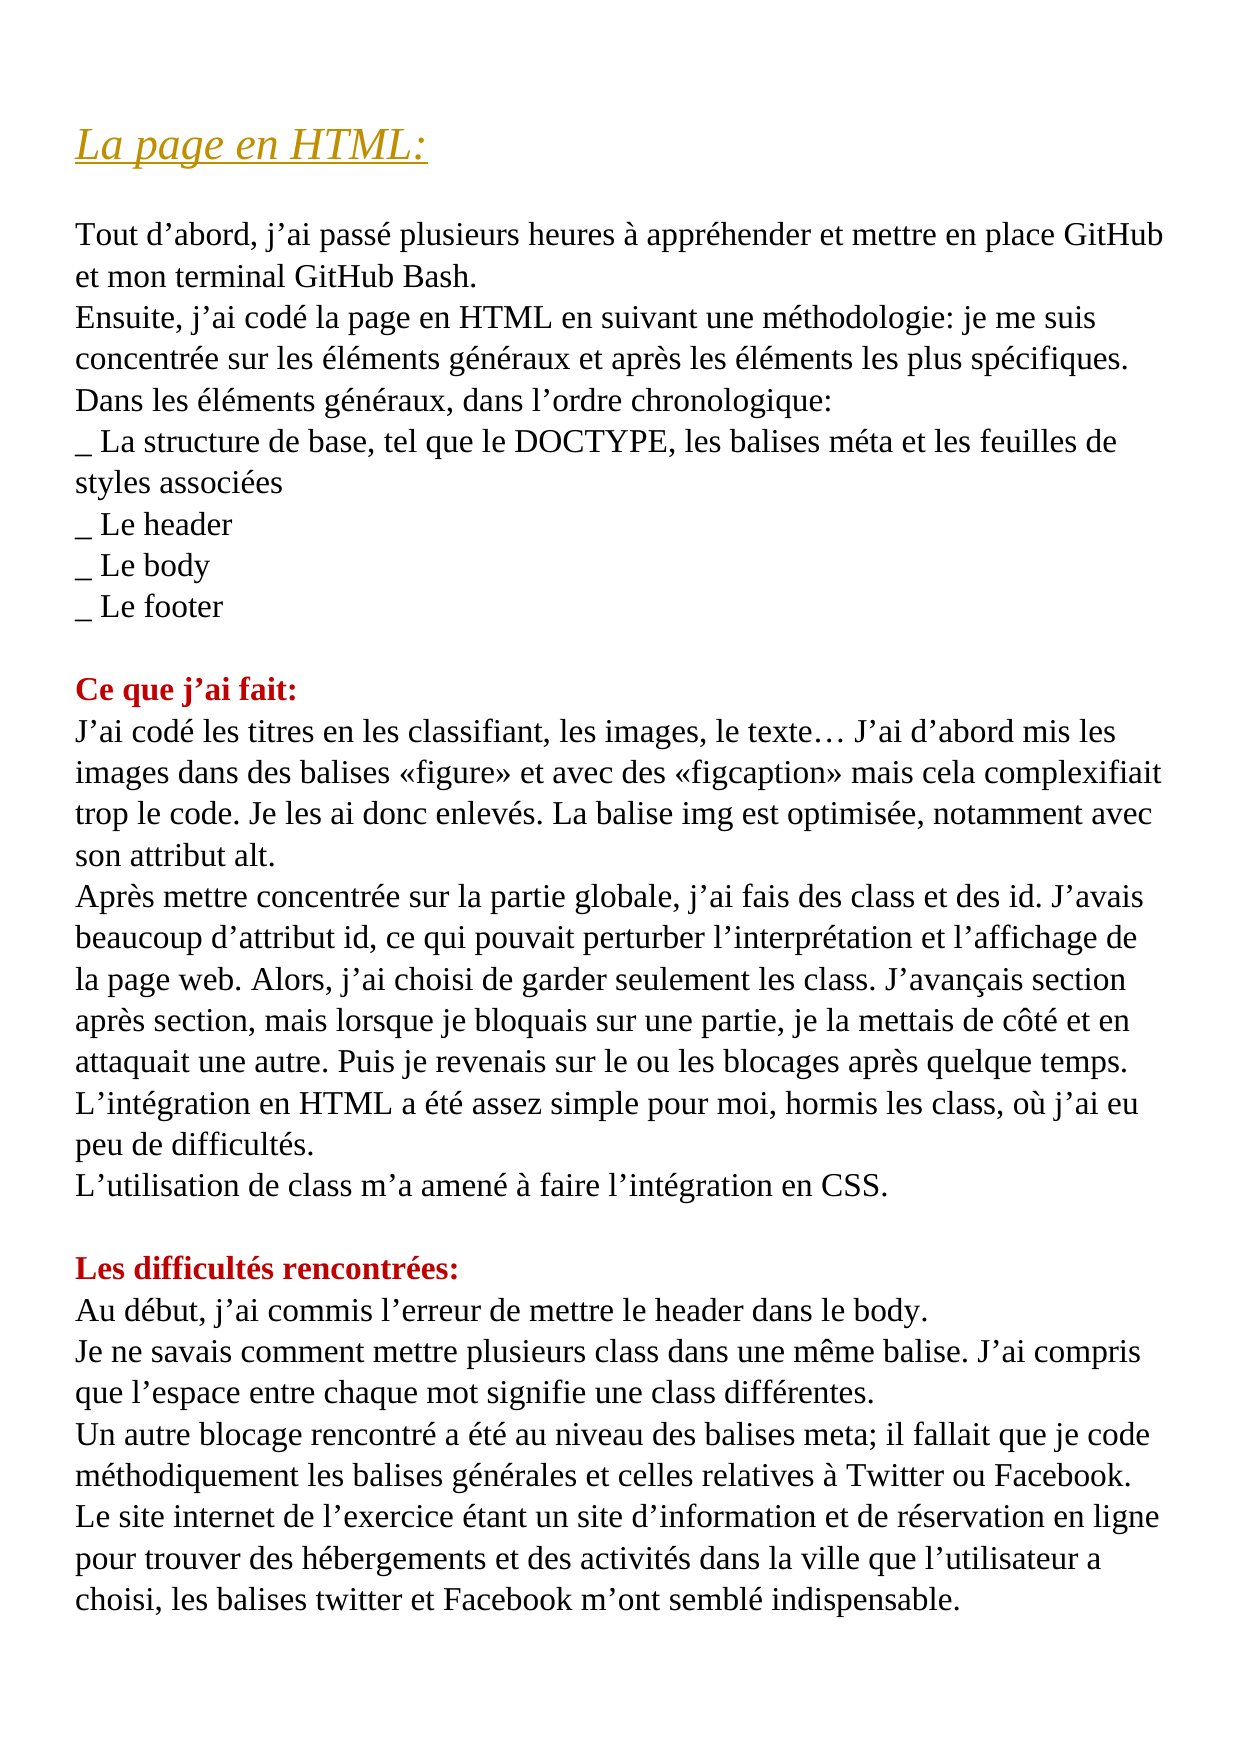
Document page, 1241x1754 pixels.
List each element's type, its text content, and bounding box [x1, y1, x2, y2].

text Au début, j’ai commis l’erreur de mettre le header dans le body. [75, 1290, 1165, 1328]
text Dans les éléments généraux, dans l’ordre chronologique: [75, 380, 1165, 418]
text La page en HTML: [75, 116, 1165, 169]
text _ Le body [75, 545, 1165, 584]
text Ce que j’ai fait: [75, 669, 1165, 708]
text Un autre blocage rencontré a été au niveau des balises meta; il fallait que je code méthodiquement les balises générales et celles relatives à Twitter ou Facebook. Le site internet de l’exercice étant un site d’information et de réservation en ligne pour trouver des hébergements et des activités dans la ville que l’utilisateur a choisi, les balises twitter et Facebook m’ont semblé indispensable. [75, 1414, 1165, 1618]
text J’ai codé les titres en les classifiant, les images, le texte… J’ai d’abord mis les images dans des balises «figure» et avec des «figcaption» mais cela complexifiait trop le code. Je les ai donc enlevés. La balise img est optimisée, notamment avec son attribut alt. [75, 711, 1165, 873]
text _ La structure de base, tel que le DOCTYPE, les balises méta et les feuilles de styles associées [75, 421, 1165, 501]
text L’utilisation de class m’a amené à faire l’intégration en CSS. [75, 1166, 1165, 1204]
text _ Le footer [75, 587, 1165, 625]
text Ensuite, j’ai codé la page en HTML en suivant une méthodologie: je me suis concentrée sur les éléments généraux et après les éléments les plus spécifiques. [75, 297, 1165, 377]
text Après mettre concentrée sur la partie globale, j’ai fais des class et des id. J’avais beaucoup d’attribut id, ce qui pouvait perturber l’interprétation et l’affichage de la page web. Alors, j’ai choisi de garder seulement les class. J’avançais section après section, mais lorsque je bloquais sur une partie, je la mettais de côté et en attaquait une autre. Puis je revenais sur le ou les blocages après quelque temps. L’intégration en HTML a été assez simple pour moi, hormis les class, où j’ai eu peu de difficultés. [75, 876, 1165, 1163]
text Les difficultés rencontrées: [75, 1248, 1165, 1287]
text Tout d’abord, j’ai passé plusieurs heures à appréhender et mettre en place GitHub et mon terminal GitHub Bash. [75, 214, 1165, 294]
text Je ne savais comment mettre plusieurs class dans une même balise. J’ai compris que l’espace entre chaque mot signifie une class différentes. [75, 1331, 1165, 1411]
text _ Le header [75, 504, 1165, 542]
